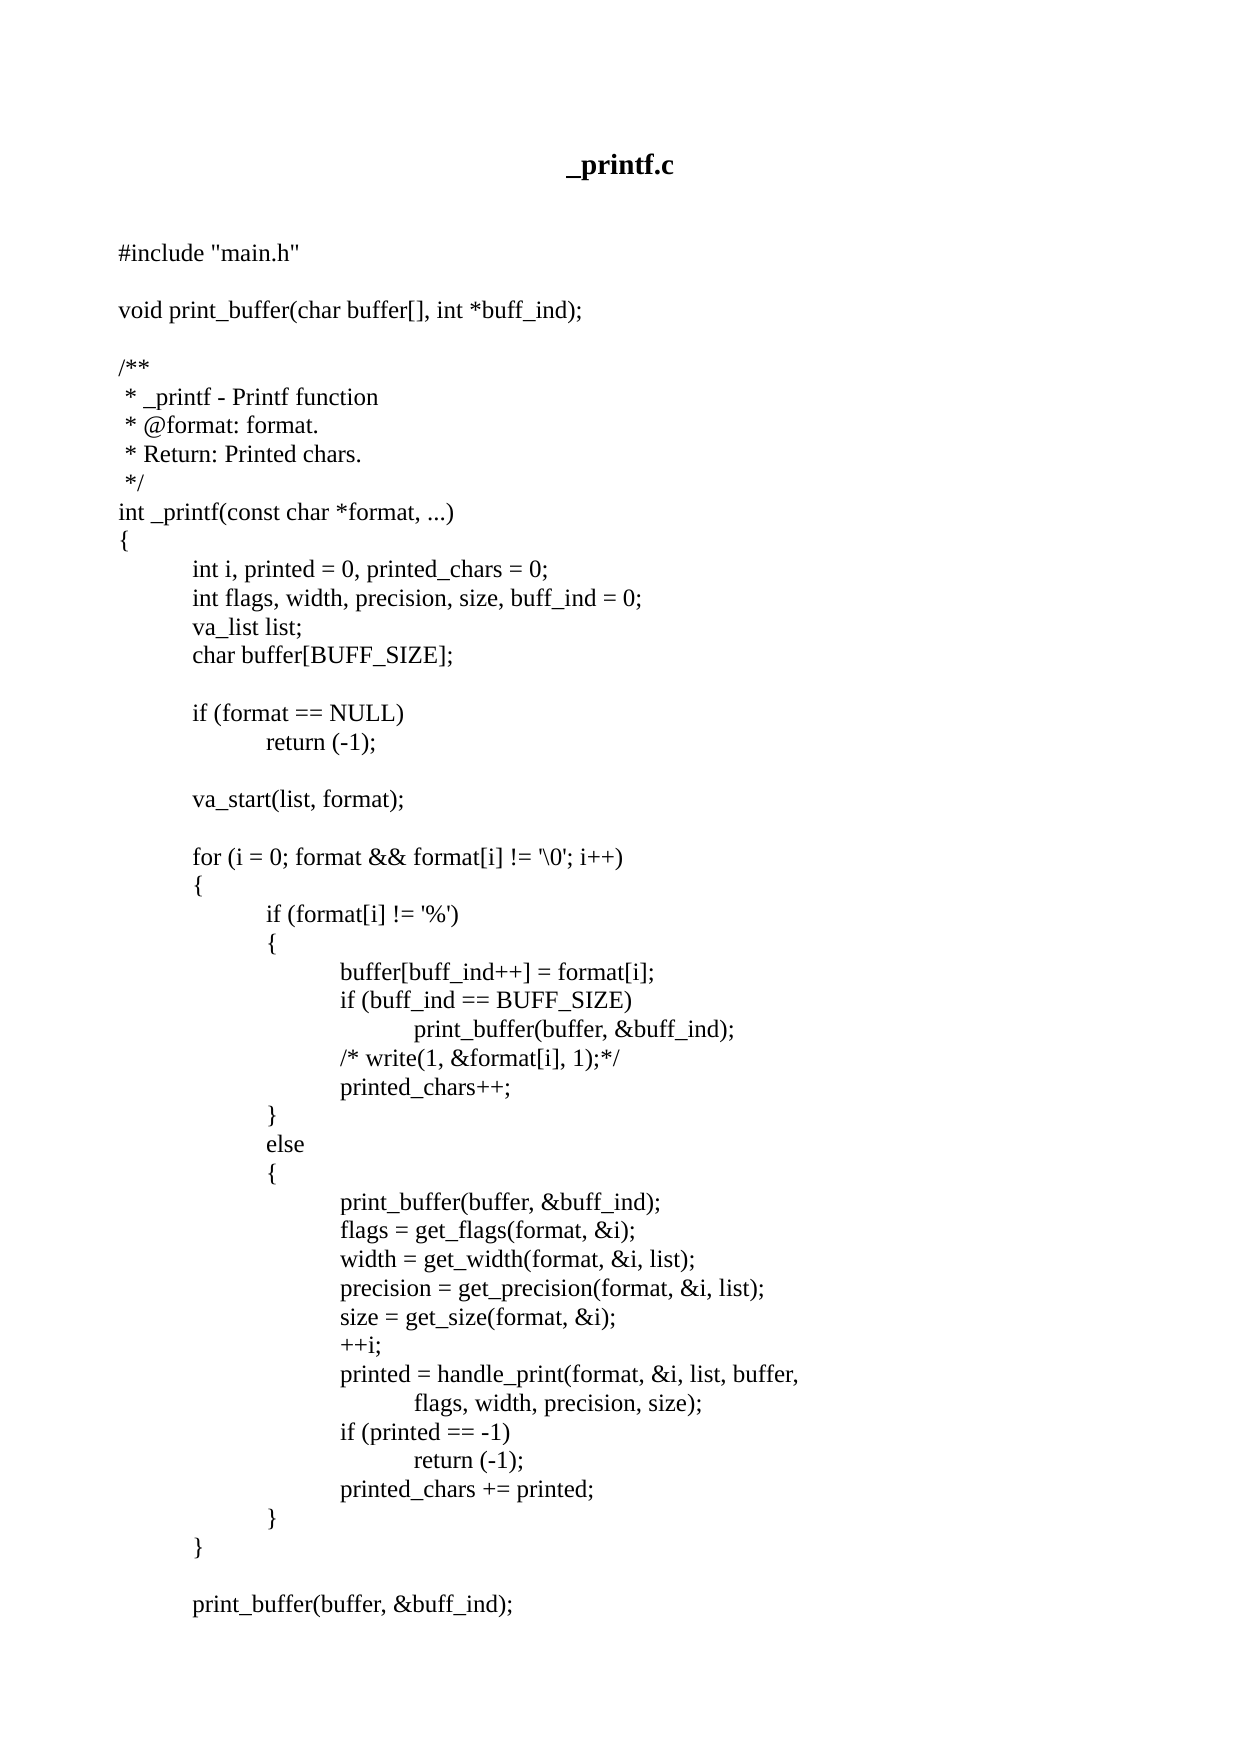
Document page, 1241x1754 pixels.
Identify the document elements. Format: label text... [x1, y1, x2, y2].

text return (-1); [118, 1445, 1122, 1474]
text va_list list; [118, 612, 1122, 640]
text printed = handle_print(format, &i, list, buffer, [118, 1359, 1122, 1388]
text * Return: Printed chars. [118, 439, 1122, 468]
text } [118, 1503, 1122, 1532]
text int _printf(const char *format, ...) [118, 497, 1122, 525]
text va_start(list, format); [118, 784, 1122, 813]
text /** [118, 353, 1122, 382]
text int flags, width, precision, size, buff_ind = 0; [118, 583, 1122, 612]
text char buffer[BUFF_SIZE]; [118, 640, 1122, 669]
text width = get_width(format, &i, list); [118, 1244, 1122, 1273]
text */ [118, 468, 1122, 497]
text return (-1); [118, 727, 1122, 755]
text print_buffer(buffer, &buff_ind); [118, 1014, 1122, 1043]
text precision = get_precision(format, &i, list); [118, 1273, 1122, 1302]
text flags, width, precision, size); [118, 1388, 1122, 1417]
text } [118, 1100, 1122, 1129]
text * _printf - Printf function [118, 382, 1122, 410]
text print_buffer(buffer, &buff_ind); [118, 1187, 1122, 1215]
text { [118, 928, 1122, 957]
text void print_buffer(char buffer[], int *buff_ind); [118, 295, 1122, 324]
text } [118, 1532, 1122, 1560]
text { [118, 525, 1122, 554]
text if (buff_ind == BUFF_SIZE) [118, 985, 1122, 1014]
text if (format == NULL) [118, 698, 1122, 727]
text size = get_size(format, &i); [118, 1302, 1122, 1330]
text if (format[i] != '%') [118, 899, 1122, 928]
text print_buffer(buffer, &buff_ind); [118, 1589, 1122, 1618]
text * @format: format. [118, 410, 1122, 439]
text { [118, 1158, 1122, 1187]
text #include "main.h" [118, 238, 1122, 267]
text if (printed == -1) [118, 1417, 1122, 1445]
text buffer[buff_ind++] = format[i]; [118, 957, 1122, 985]
text { [118, 870, 1122, 899]
text for (i = 0; format && format[i] != '\0'; i++) [118, 842, 1122, 870]
text printed_chars += printed; [118, 1474, 1122, 1503]
text ++i; [118, 1330, 1122, 1359]
text _printf.c [118, 147, 1122, 180]
text flags = get_flags(format, &i); [118, 1215, 1122, 1244]
text printed_chars++; [118, 1072, 1122, 1100]
text /* write(1, &format[i], 1);*/ [118, 1043, 1122, 1072]
text int i, printed = 0, printed_chars = 0; [118, 554, 1122, 583]
text else [118, 1129, 1122, 1158]
